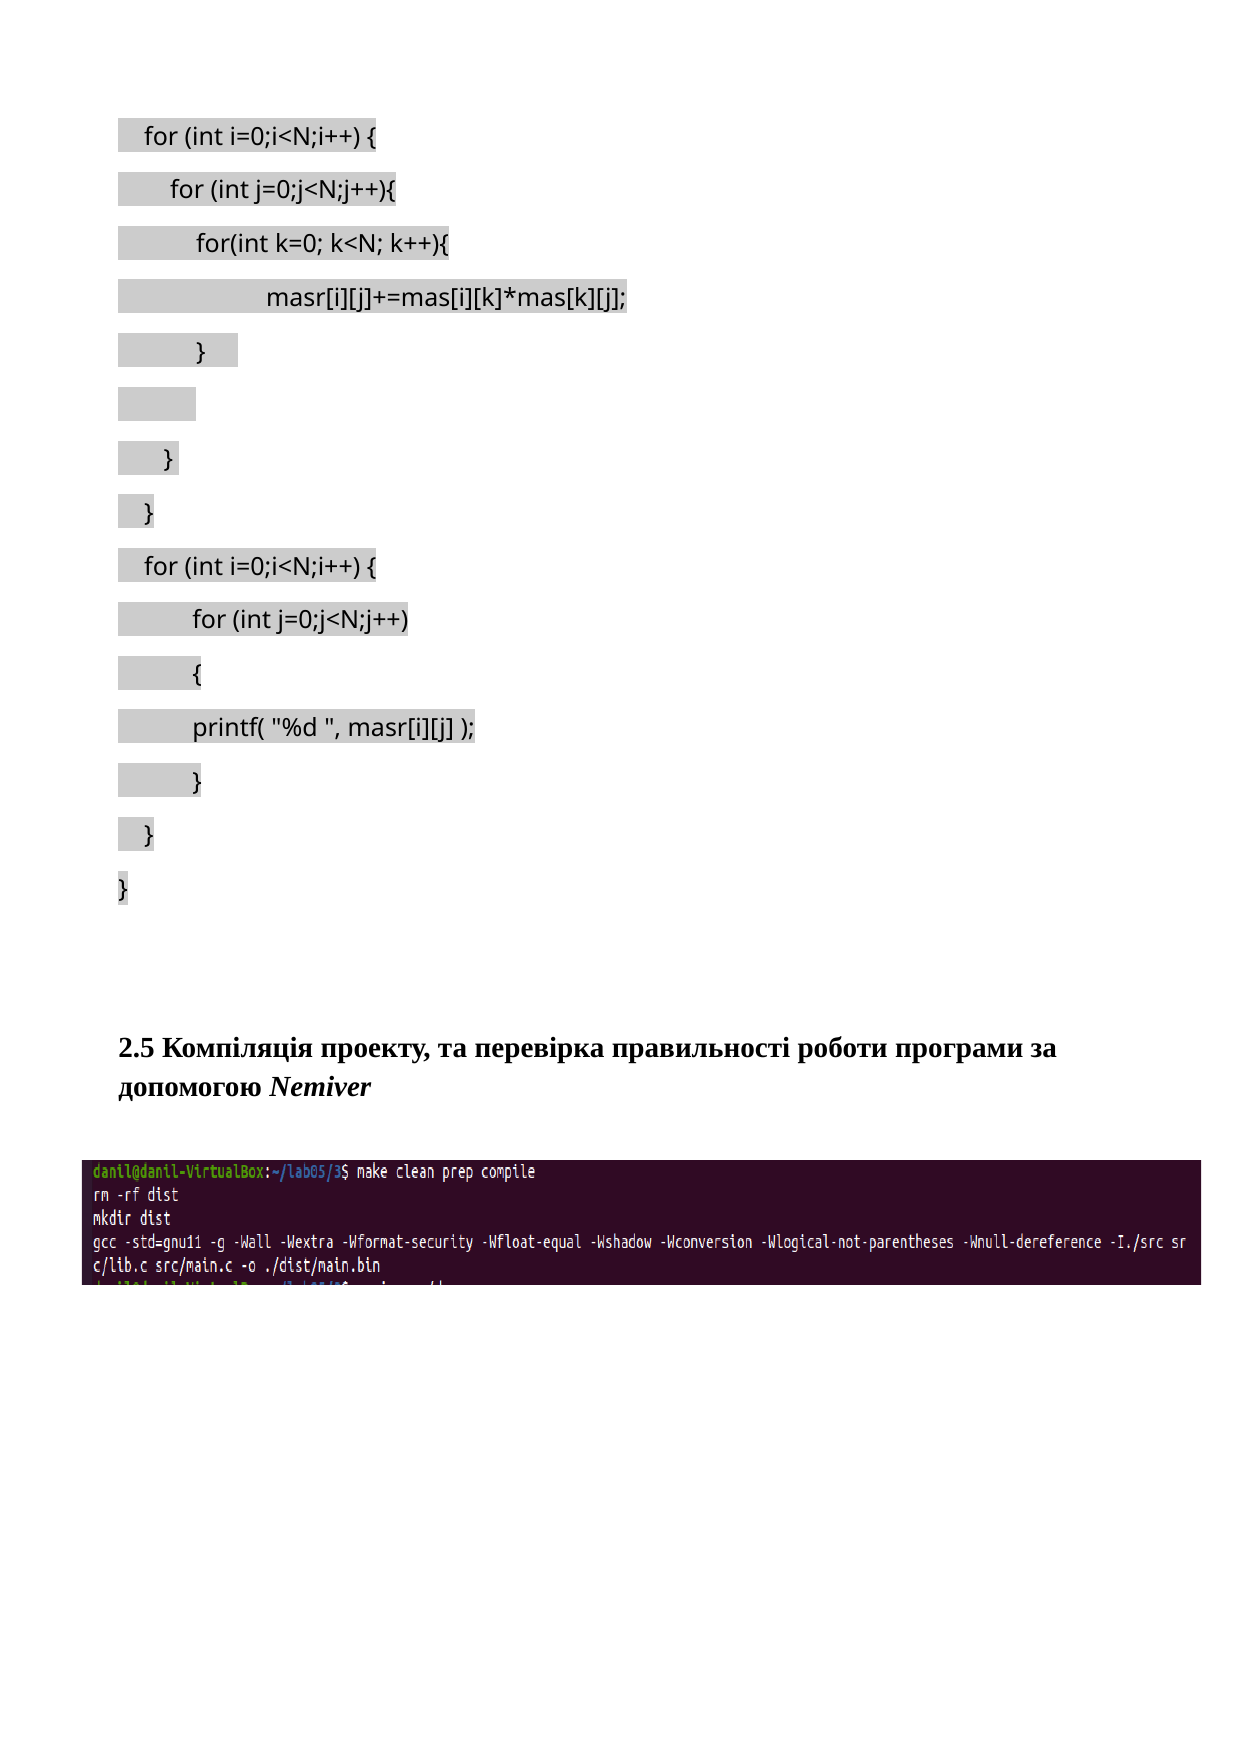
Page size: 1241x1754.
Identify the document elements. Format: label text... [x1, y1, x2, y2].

picture [81, 1160, 1202, 1285]
text } [118, 494, 1122, 528]
text for (int j=0;j<N;j++) [118, 602, 1122, 636]
text for (int i=0;i<N;i++) { [118, 118, 1122, 152]
text 2.5 Компіляція проекту, та перевірка правильності роботи програми за допомогою Nemiver [118, 1031, 1122, 1103]
text } [118, 333, 1122, 367]
text for(int k=0; k<N; k++){ [118, 226, 1122, 260]
text } [118, 871, 1122, 905]
text printf( "%d ", masr[i][j] ); [118, 709, 1122, 743]
text for (int i=0;i<N;i++) { [118, 548, 1122, 582]
text { [118, 656, 1122, 690]
text } [118, 763, 1122, 797]
text } [118, 817, 1122, 851]
text masr[i][j]+=mas[i][k]*mas[k][j]; [118, 279, 1122, 313]
text } [118, 441, 1122, 475]
text for (int j=0;j<N;j++){ [118, 172, 1122, 206]
